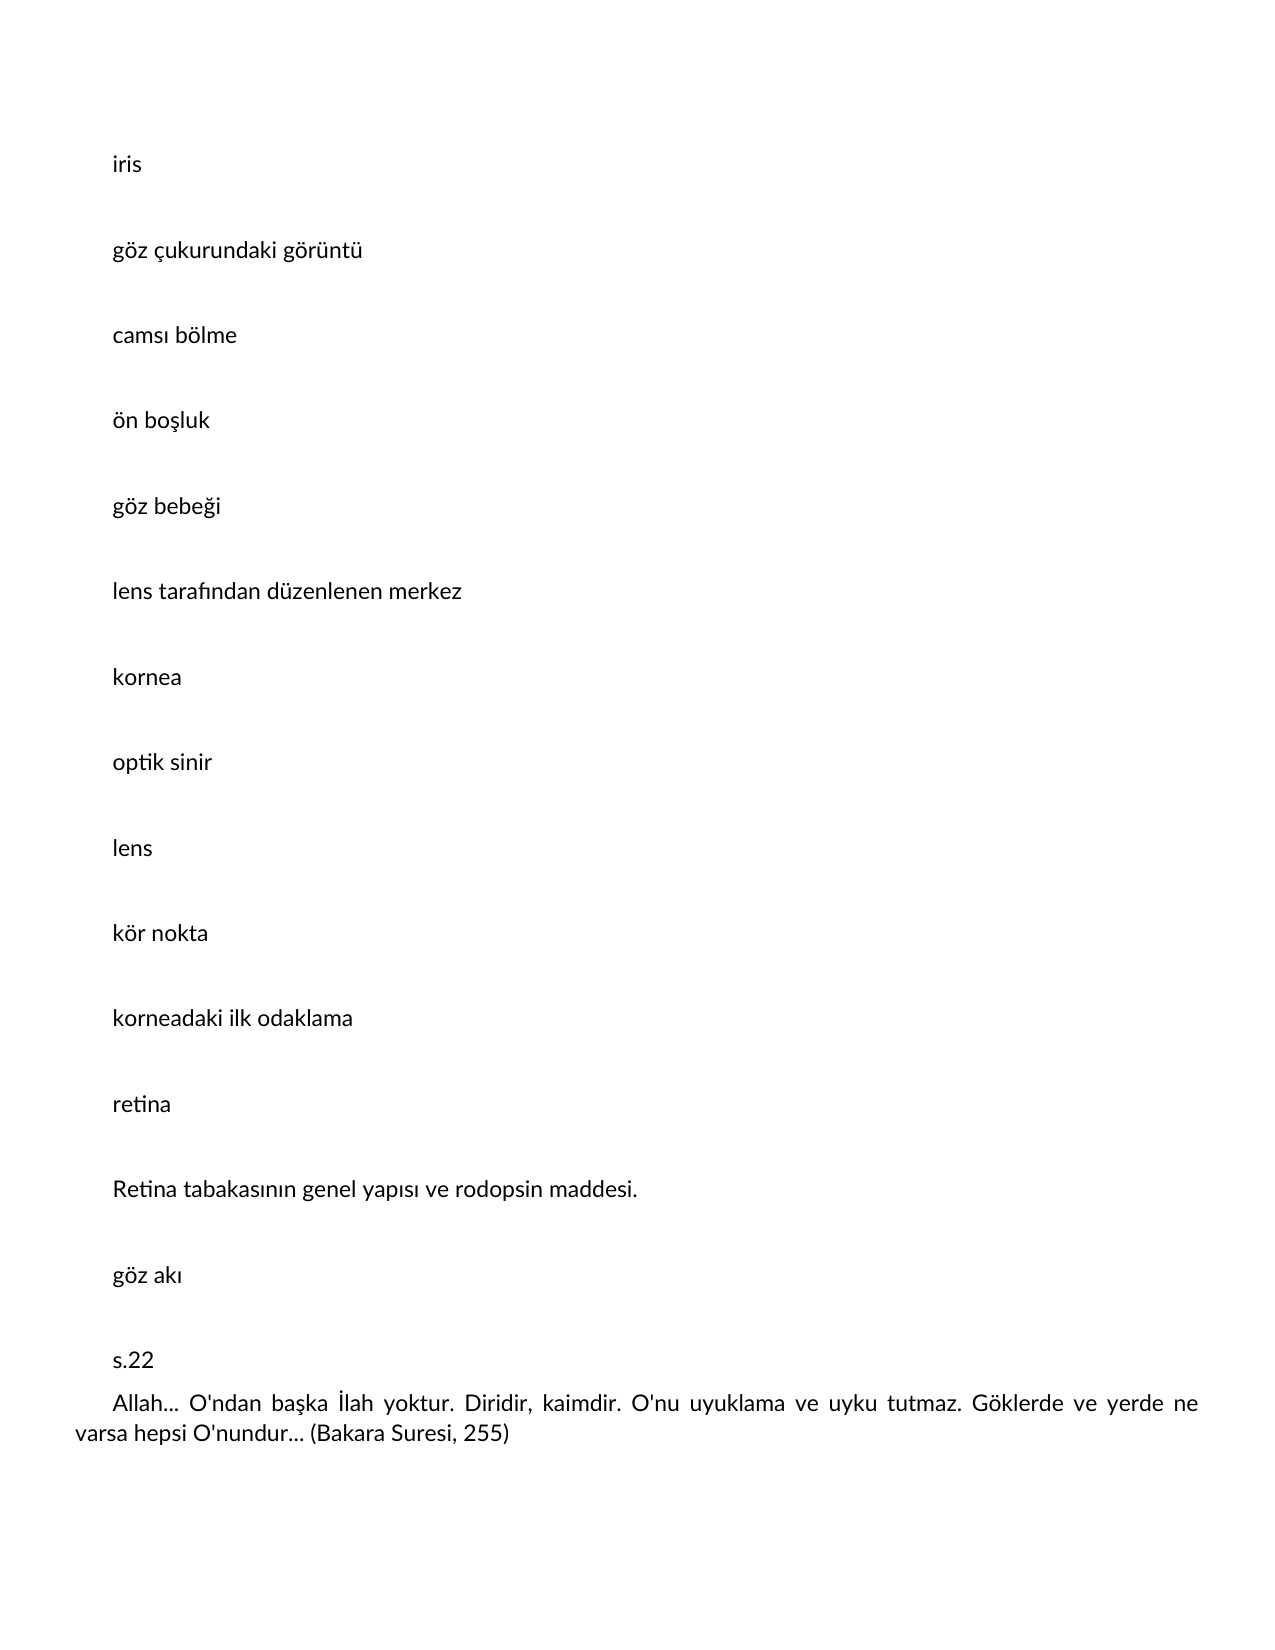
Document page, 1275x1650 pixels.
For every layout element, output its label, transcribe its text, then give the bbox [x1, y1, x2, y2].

text ön boşluk [75, 406, 1200, 434]
text s.22 [75, 1346, 1200, 1373]
text optik sinir [75, 748, 1200, 775]
text lens tarafından düzenlenen merkez [75, 577, 1200, 604]
text göz çukurundaki görüntü [75, 235, 1200, 263]
text korneadaki ilk odaklama [75, 1004, 1200, 1032]
text lens [75, 833, 1200, 861]
text retina [75, 1089, 1200, 1117]
text göz akı [75, 1260, 1200, 1288]
text kornea [75, 662, 1200, 690]
text camsı bölme [75, 321, 1200, 348]
text iris [75, 150, 1200, 177]
text kör nokta [75, 919, 1200, 946]
text göz bebeği [75, 492, 1200, 519]
text Allah... O'ndan başka İlah yoktur. Diridir, kaimdir. O'nu uyuklama ve uyku tutmaz. Göklerde ve yerde ne varsa hepsi O'nundur... (Bakara Suresi, 255) [75, 1388, 1200, 1446]
text Retina tabakasının genel yapısı ve rodopsin maddesi. [75, 1175, 1200, 1202]
